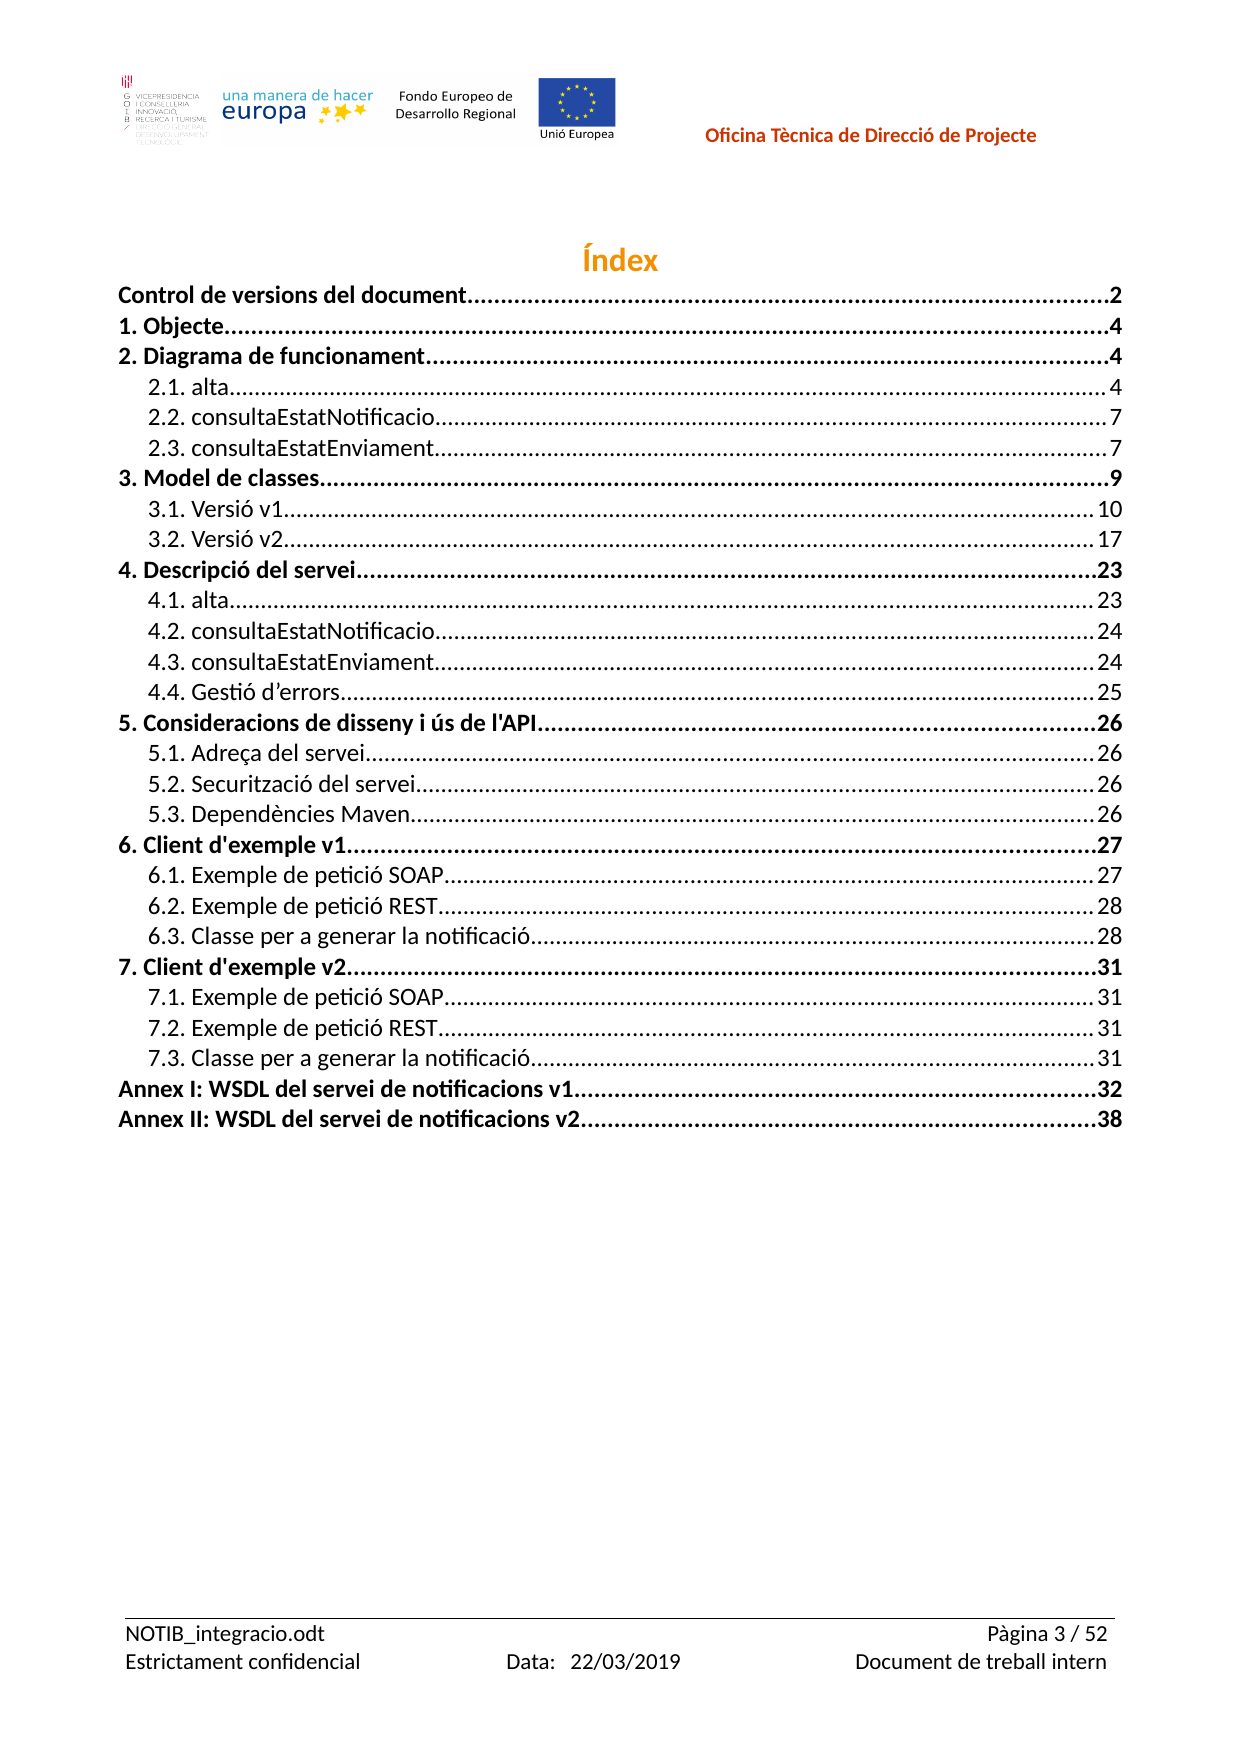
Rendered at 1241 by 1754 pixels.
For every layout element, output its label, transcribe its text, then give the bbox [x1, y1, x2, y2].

text 1. Objecte 4 [118, 310, 1122, 341]
text 5.3. Dependències Maven 26 [148, 798, 1122, 829]
text 2.3. consultaEstatEnviament 7 [148, 432, 1122, 463]
text Control de versions del document 2 [118, 279, 1122, 310]
text Annex I: WSDL del servei de notificacions v1 32 [118, 1073, 1122, 1103]
text 4.3. consultaEstatEnviament 24 [148, 646, 1122, 676]
text 2.1. alta 4 [148, 371, 1122, 402]
text Annex II: WSDL del servei de notificacions v2 38 [118, 1103, 1122, 1134]
text Índex [118, 239, 1122, 279]
text 6.2. Exemple de petició REST 28 [148, 890, 1122, 920]
text 3.1. Versió v1 10 [148, 493, 1122, 524]
text 2.2. consultaEstatNotificacio 7 [148, 402, 1122, 432]
text 3. Model de classes 9 [118, 463, 1122, 493]
picture [118, 73, 213, 147]
text 2. Diagrama de funcionament 4 [118, 341, 1122, 371]
text 5.1. Adreça del servei 26 [148, 737, 1122, 768]
text 7.1. Exemple de petició SOAP 31 [148, 981, 1122, 1012]
text 4.4. Gestió d’errors 25 [148, 676, 1122, 707]
text 5.2. Securització del servei 26 [148, 768, 1122, 798]
text 4.2. consultaEstatNotificacio 24 [148, 615, 1122, 646]
text 6.1. Exemple de petició SOAP 27 [148, 859, 1122, 890]
text 6. Client d'exemple v1 27 [118, 829, 1122, 859]
text 3.2. Versió v2 17 [148, 524, 1122, 554]
text 7.3. Classe per a generar la notificació 31 [148, 1042, 1122, 1073]
text 7.2. Exemple de petició REST 31 [148, 1012, 1122, 1042]
text 4. Descripció del servei 23 [118, 554, 1122, 585]
picture [219, 73, 621, 147]
text 4.1. alta 23 [148, 585, 1122, 615]
text 5. Consideracions de disseny i ús de l'API 26 [118, 707, 1122, 737]
text 7. Client d'exemple v2 31 [118, 951, 1122, 981]
text 6.3. Classe per a generar la notificació 28 [148, 920, 1122, 951]
